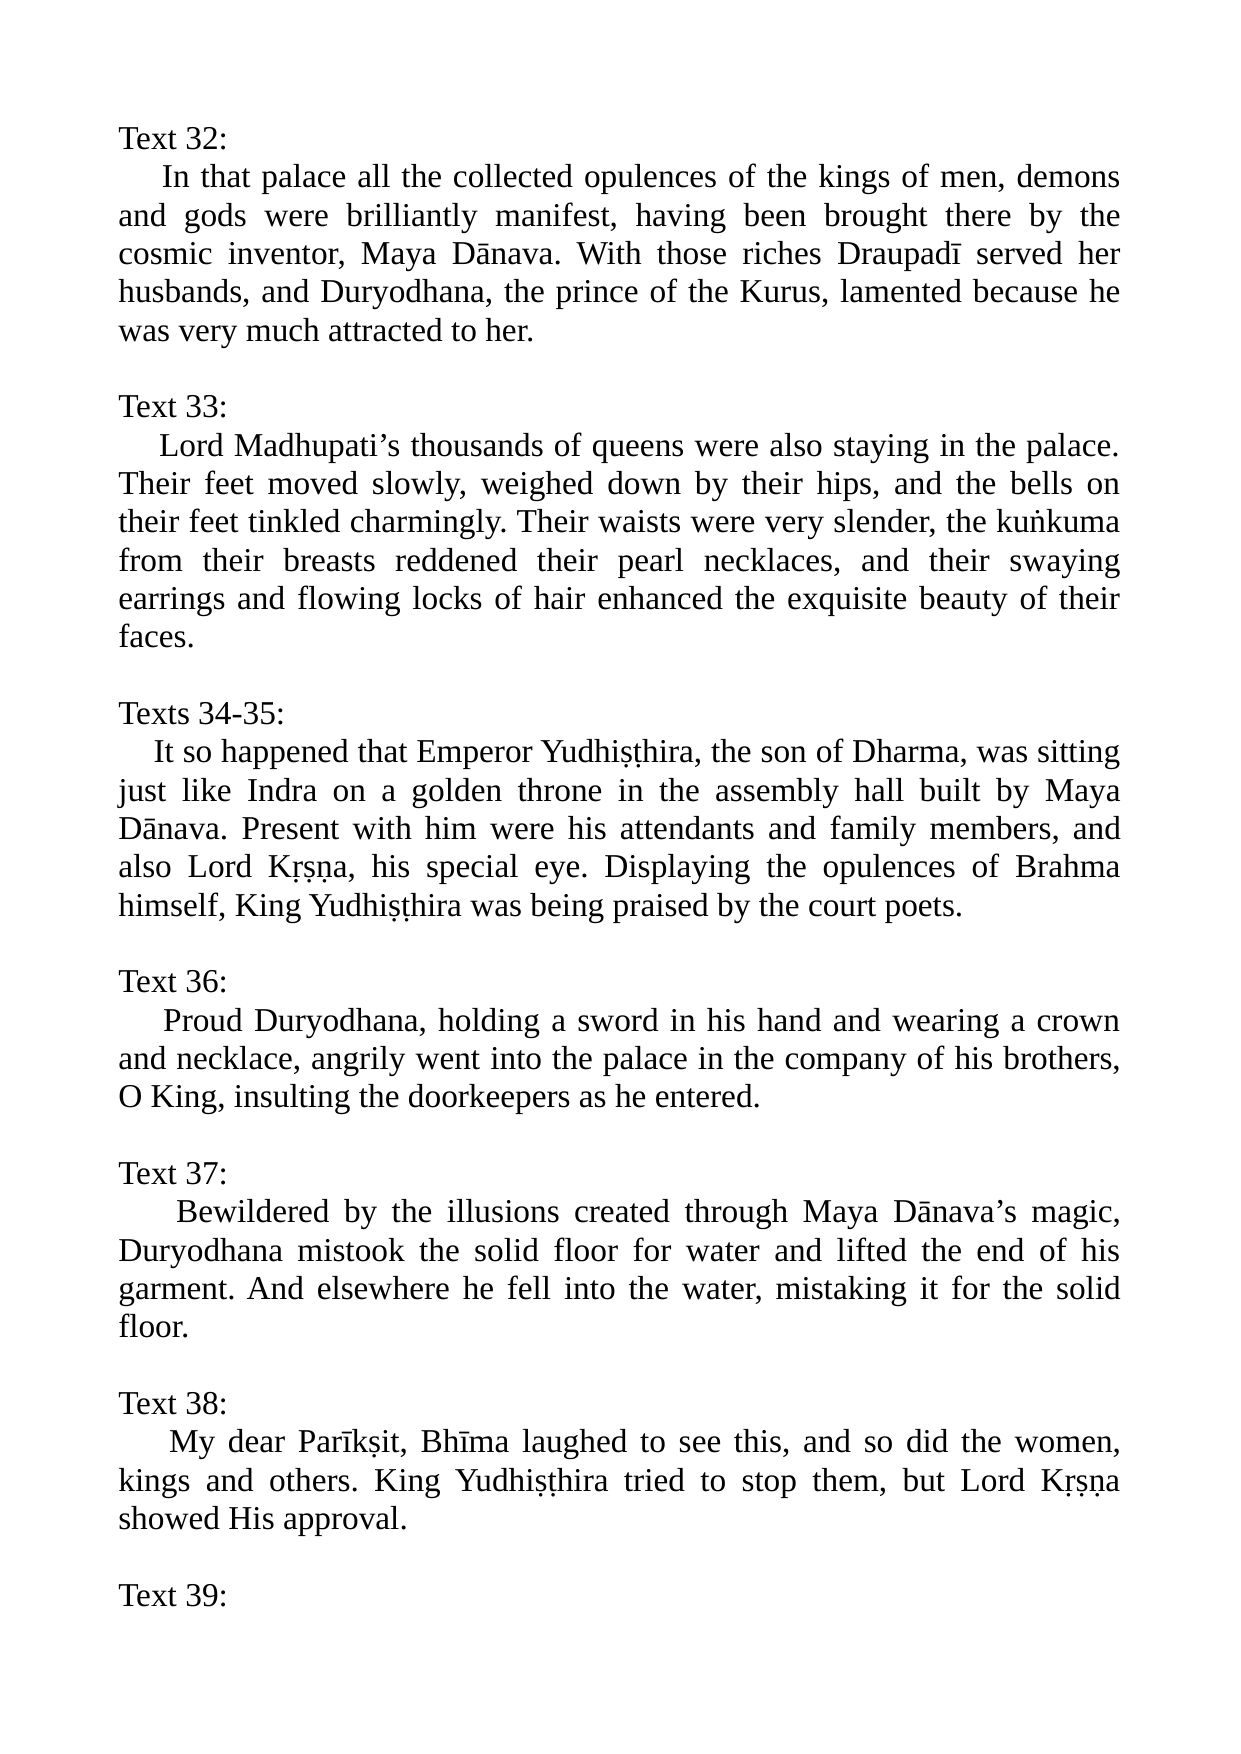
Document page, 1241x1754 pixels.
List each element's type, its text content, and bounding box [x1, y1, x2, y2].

text In that palace all the collected opulences of the kings of men, demons and gods were brilliantly manifest, having been brought there by the cosmic inventor, Maya Dānava. With those riches Draupadī served her husbands, and Duryodhana, the prince of the Kurus, lamented because he was very much attracted to her. [118, 156, 1122, 348]
text Bewildered by the illusions created through Maya Dānava’s magic, Duryodhana mistook the solid floor for water and lifted the end of his garment. And elsewhere he fell into the water, mistaking it for the solid floor. [118, 1191, 1122, 1345]
text Text 39: [118, 1575, 1122, 1613]
text Text 36: [118, 961, 1122, 1000]
text Texts 34-35: [118, 693, 1122, 731]
text Text 38: [118, 1383, 1122, 1421]
text It so happened that Emperor Yudhiṣṭhira, the son of Dharma, was sitting just like Indra on a golden throne in the assembly hall built by Maya Dānava. Present with him were his attendants and family members, and also Lord Kṛṣṇa, his special eye. Displaying the opulences of Brahma himself, King Yudhiṣṭhira was being praised by the court poets. [118, 731, 1122, 923]
text Text 32: [118, 118, 1122, 156]
text Text 33: [118, 386, 1122, 425]
text Text 37: [118, 1153, 1122, 1191]
text My dear Parīkṣit, Bhīma laughed to see this, and so did the women, kings and others. King Yudhiṣṭhira tried to stop them, but Lord Kṛṣṇa showed His approval. [118, 1421, 1122, 1536]
text Proud Duryodhana, holding a sword in his hand and wearing a crown and necklace, angrily went into the palace in the company of his brothers, O King, insulting the doorkeepers as he entered. [118, 1000, 1122, 1115]
text Lord Madhupati’s thousands of queens were also staying in the palace. Their feet moved slowly, weighed down by their hips, and the bells on their feet tinkled charmingly. Their waists were very slender, the kuṅkuma from their breasts reddened their pearl necklaces, and their swaying earrings and flowing locks of hair enhanced the exquisite beauty of their faces. [118, 425, 1122, 655]
